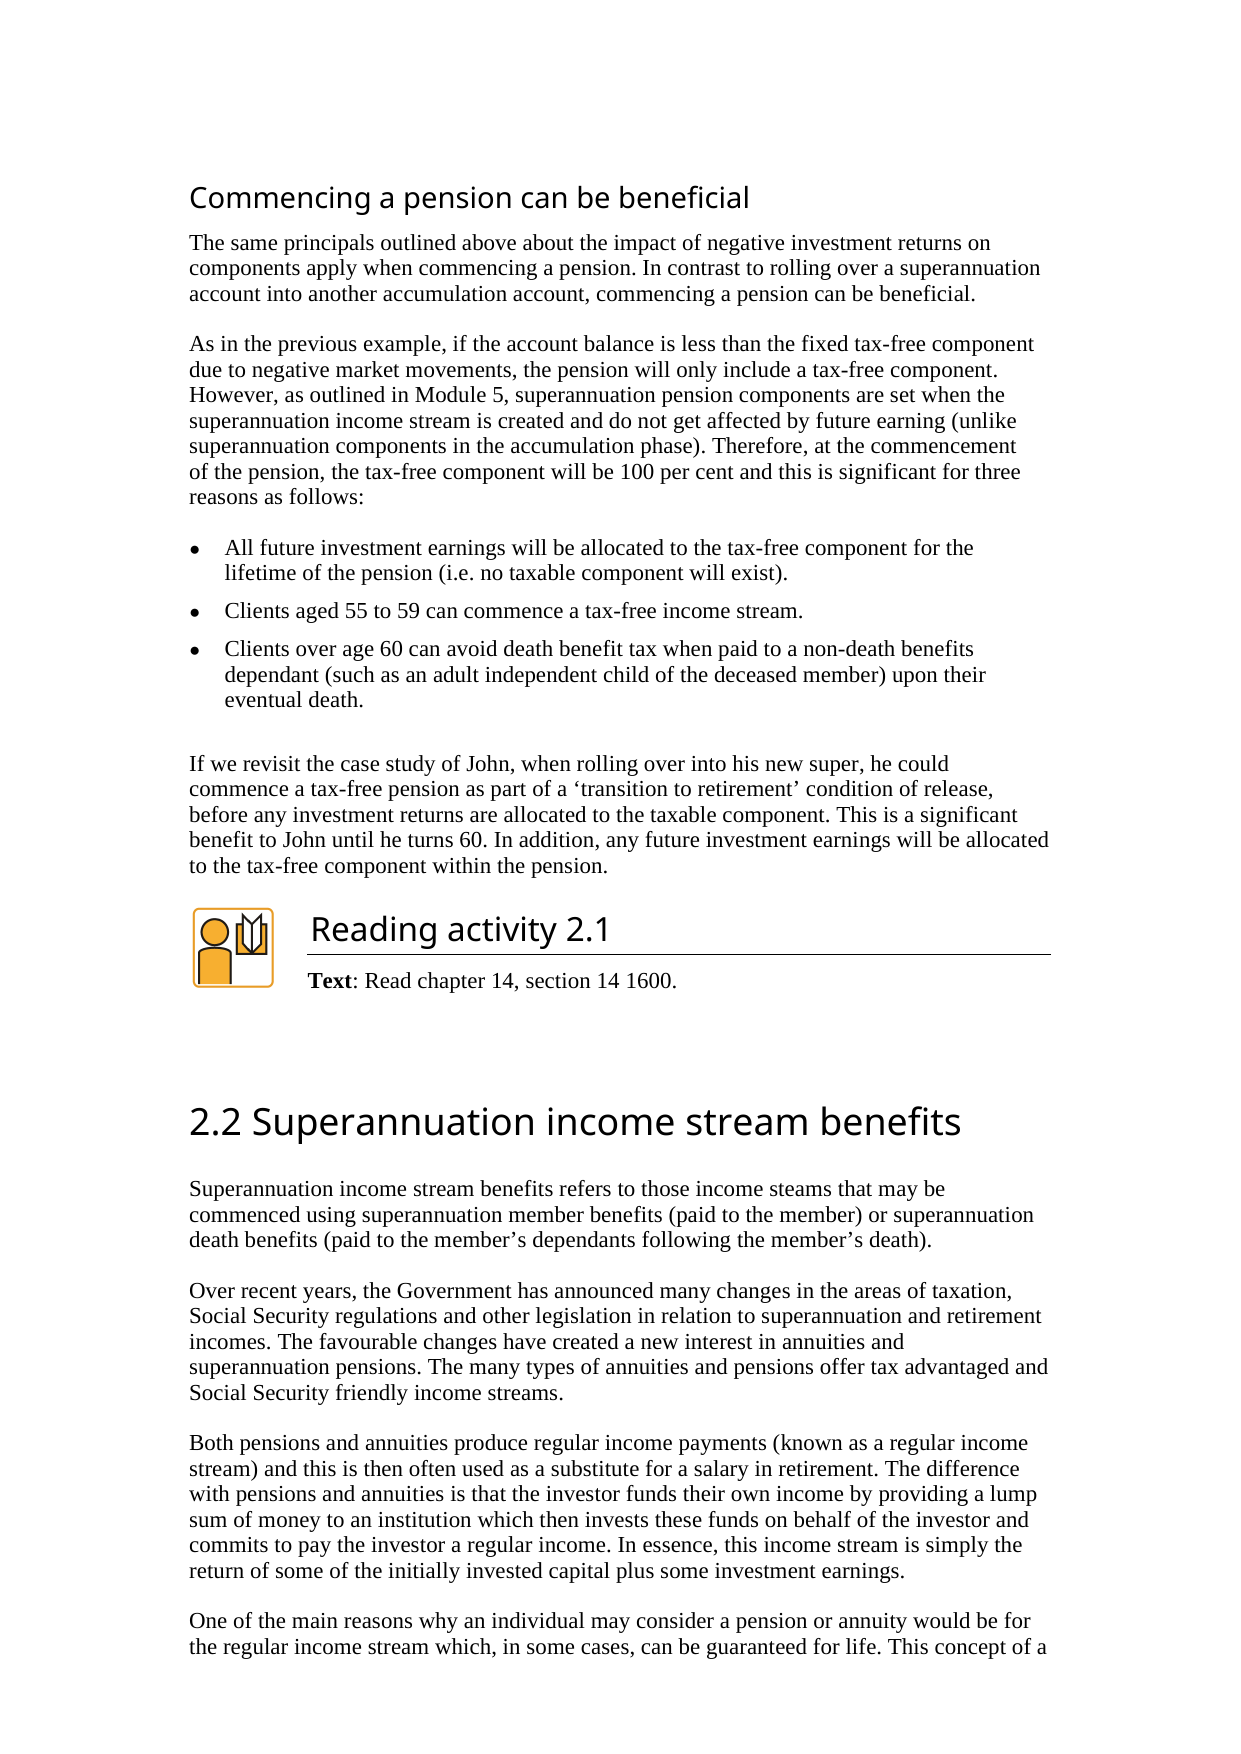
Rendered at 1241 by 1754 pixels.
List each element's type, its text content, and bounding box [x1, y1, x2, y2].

text Both pensions and annuities produce regular income payments (known as a regular income stream) and this is then often used as a substitute for a salary in retirement. The difference with pensions and annuities is that the investor funds their own income by providing a lump sum of money to an institution which then invests these funds on behalf of the investor and commits to pay the investor a regular income. In essence, this income stream is simply the return of some of the initially invested capital plus some investment earnings. [189, 1430, 1051, 1583]
text Superannuation income stream benefits refers to those income steams that may be commenced using superannuation member benefits (paid to the member) or superannuation death benefits (paid to the member’s dependants following the member’s death). [189, 1176, 1051, 1252]
list Clients aged 55 to 59 can commence a tax-free income stream. [189, 598, 1051, 624]
table_header Reading activity 2.1 [307, 903, 1051, 954]
list All future investment earnings will be allocated to the tax-free component for the lifetime of the pension (i.e. no taxable component will exist). [189, 535, 1051, 586]
text Over recent years, the Government has announced many changes in the areas of taxation, Social Security regulations and other legislation in relation to superannuation and retirement incomes. The favourable changes have created a new interest in annuities and superannuation pensions. The many types of annuities and pensions offer tax advantaged and Social Security friendly income streams. [189, 1277, 1051, 1405]
list Clients over age 60 can avoid death benefit tax when paid to a non-death benefits dependant (such as an adult independent child of the deceased member) upon their eventual death. [189, 636, 1051, 738]
subtitle Superannuation income stream benefits [189, 1095, 1051, 1146]
table_header [189, 903, 307, 993]
text One of the main reasons why an individual may consider a pension or annuity would be for the regular income stream which, in some cases, can be guaranteed for life. This concept of a [189, 1608, 1051, 1659]
text If we revisit the case study of John, when rolling over into his new super, he could commence a tax-free pension as part of a ‘transition to retirement’ condition of release, before any investment returns are allocated to the taxable component. This is a significant benefit to John until he turns 60. In addition, any future investment earnings will be allocated to the tax-free component within the pension. [189, 751, 1051, 878]
table_header Text: Read chapter 14, section 14 1600. [307, 955, 1051, 993]
picture [188, 903, 278, 992]
text As in the previous example, if the account balance is less than the fixed tax-free component due to negative market movements, the pension will only include a tax-free component. However, as outlined in Module 5, superannuation pension components are set when the superannuation income stream is created and do not get affected by future earning (unlike superannuation components in the accumulation phase). Therefore, at the commencement of the pension, the tax-free component will be 100 per cent and this is significant for three reasons as follows: [189, 331, 1051, 510]
text The same principals outlined above about the impact of negative investment returns on components apply when commencing a pension. In contrast to rolling over a superannuation account into another accumulation account, commencing a pension can be beneficial. [189, 229, 1051, 306]
text Commencing a pension can be beneficial [189, 177, 1051, 217]
